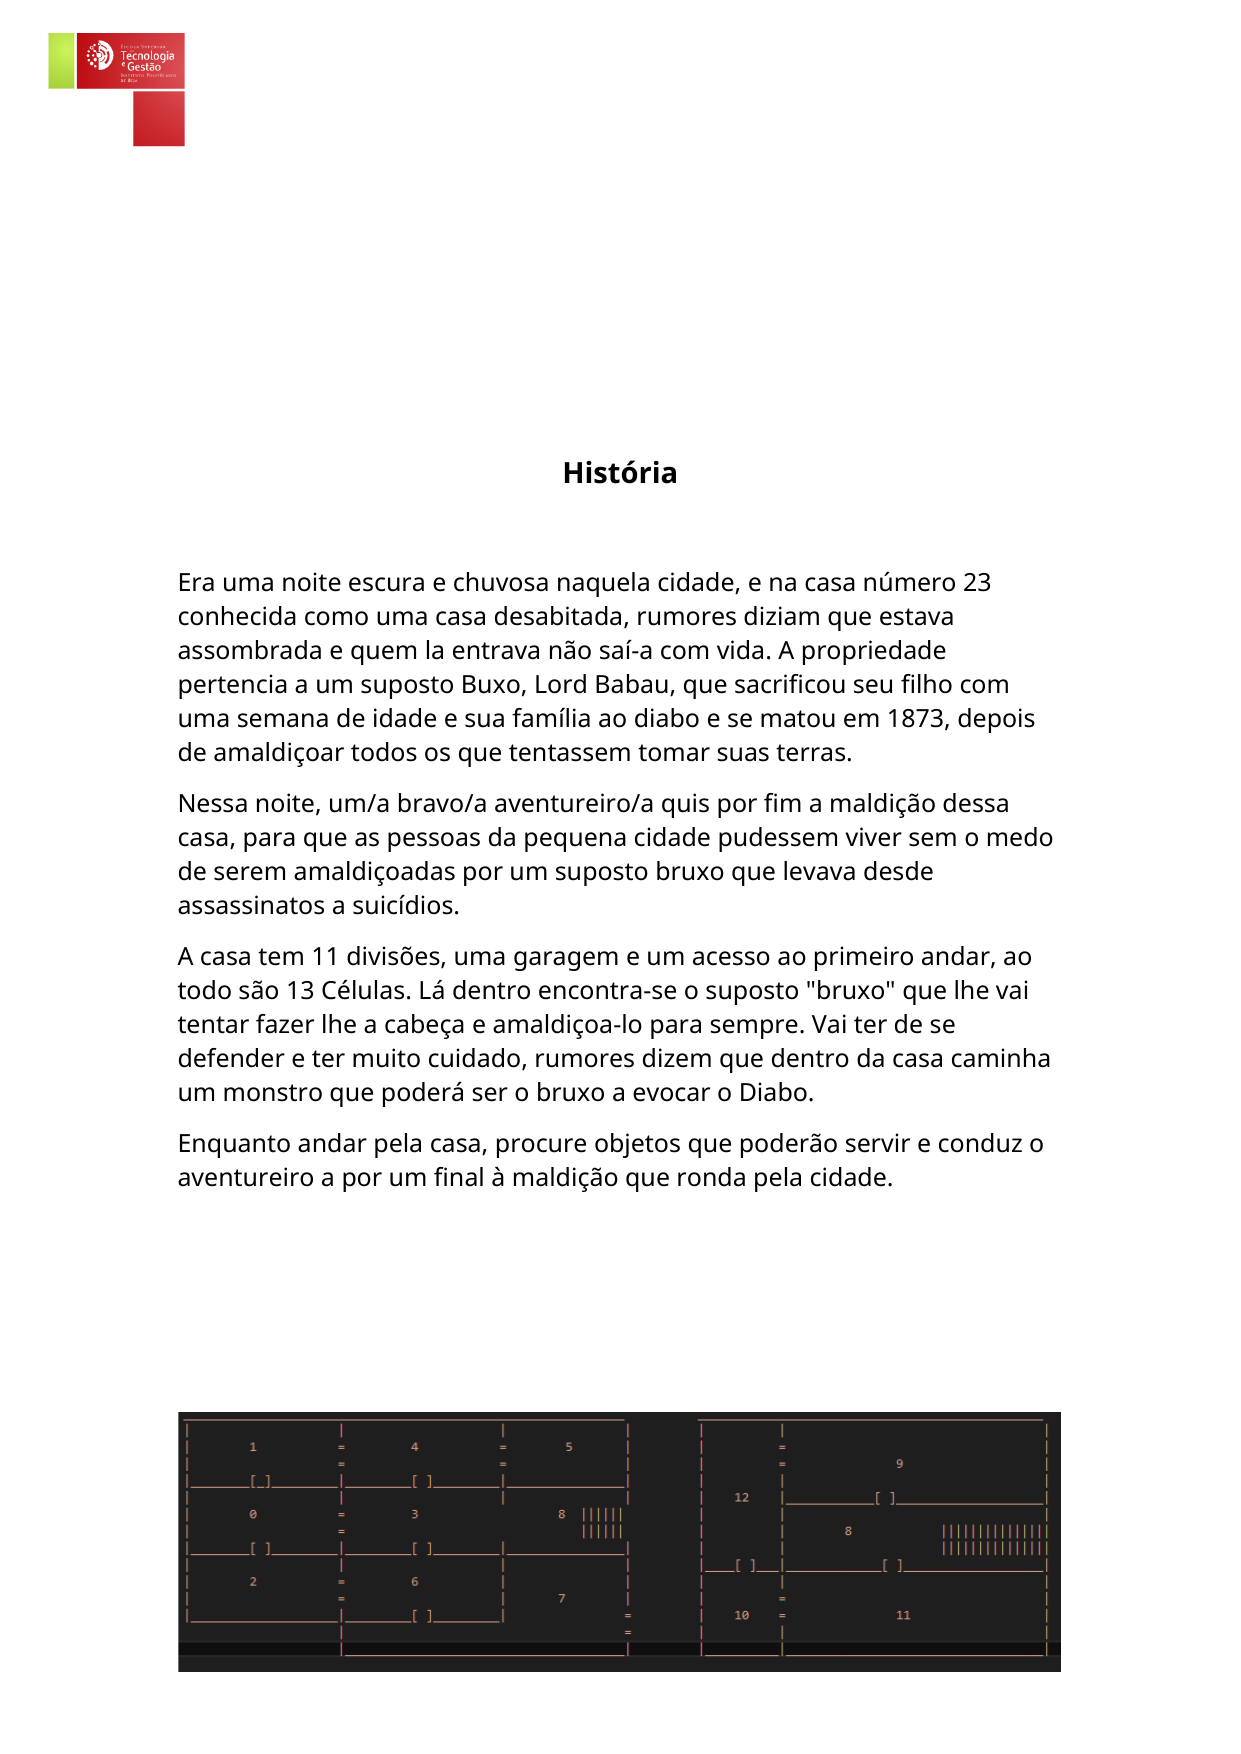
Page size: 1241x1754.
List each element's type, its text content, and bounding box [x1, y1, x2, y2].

text Enquanto andar pela casa, procure objetos que poderão servir e conduz o aventureiro a por um final à maldição que ronda pela cidade. [177, 1126, 1063, 1194]
text Nessa noite, um/a bravo/a aventureiro/a quis por fim a maldição dessa casa, para que as pessoas da pequena cidade pudessem viver sem o medo de serem amaldiçoadas por um suposto bruxo que levava desde assassinatos a suicídios. [177, 786, 1063, 922]
text História [177, 452, 1063, 492]
text A casa tem 11 divisões, uma garagem e um acesso ao primeiro andar, ao todo são 13 Células. Lá dentro encontra-se o suposto "bruxo" que lhe vai tentar fazer lhe a cabeça e amaldiçoa-lo para sempre. Vai ter de se defender e ter muito cuidado, rumores dizem que dentro da casa caminha um monstro que poderá ser o bruxo a evocar o Diabo. [177, 939, 1063, 1109]
text Era uma noite escura e chuvosa naquela cidade, e na casa número 23 conhecida como uma casa desabitada, rumores diziam que estava assombrada e quem la entrava não saí-a com vida. A propriedade pertencia a um suposto Buxo, Lord Babau, que sacrificou seu filho com uma semana de idade e sua família ao diabo e se matou em 1873, depois de amaldiçoar todos os que tentassem tomar suas terras. [177, 565, 1063, 769]
